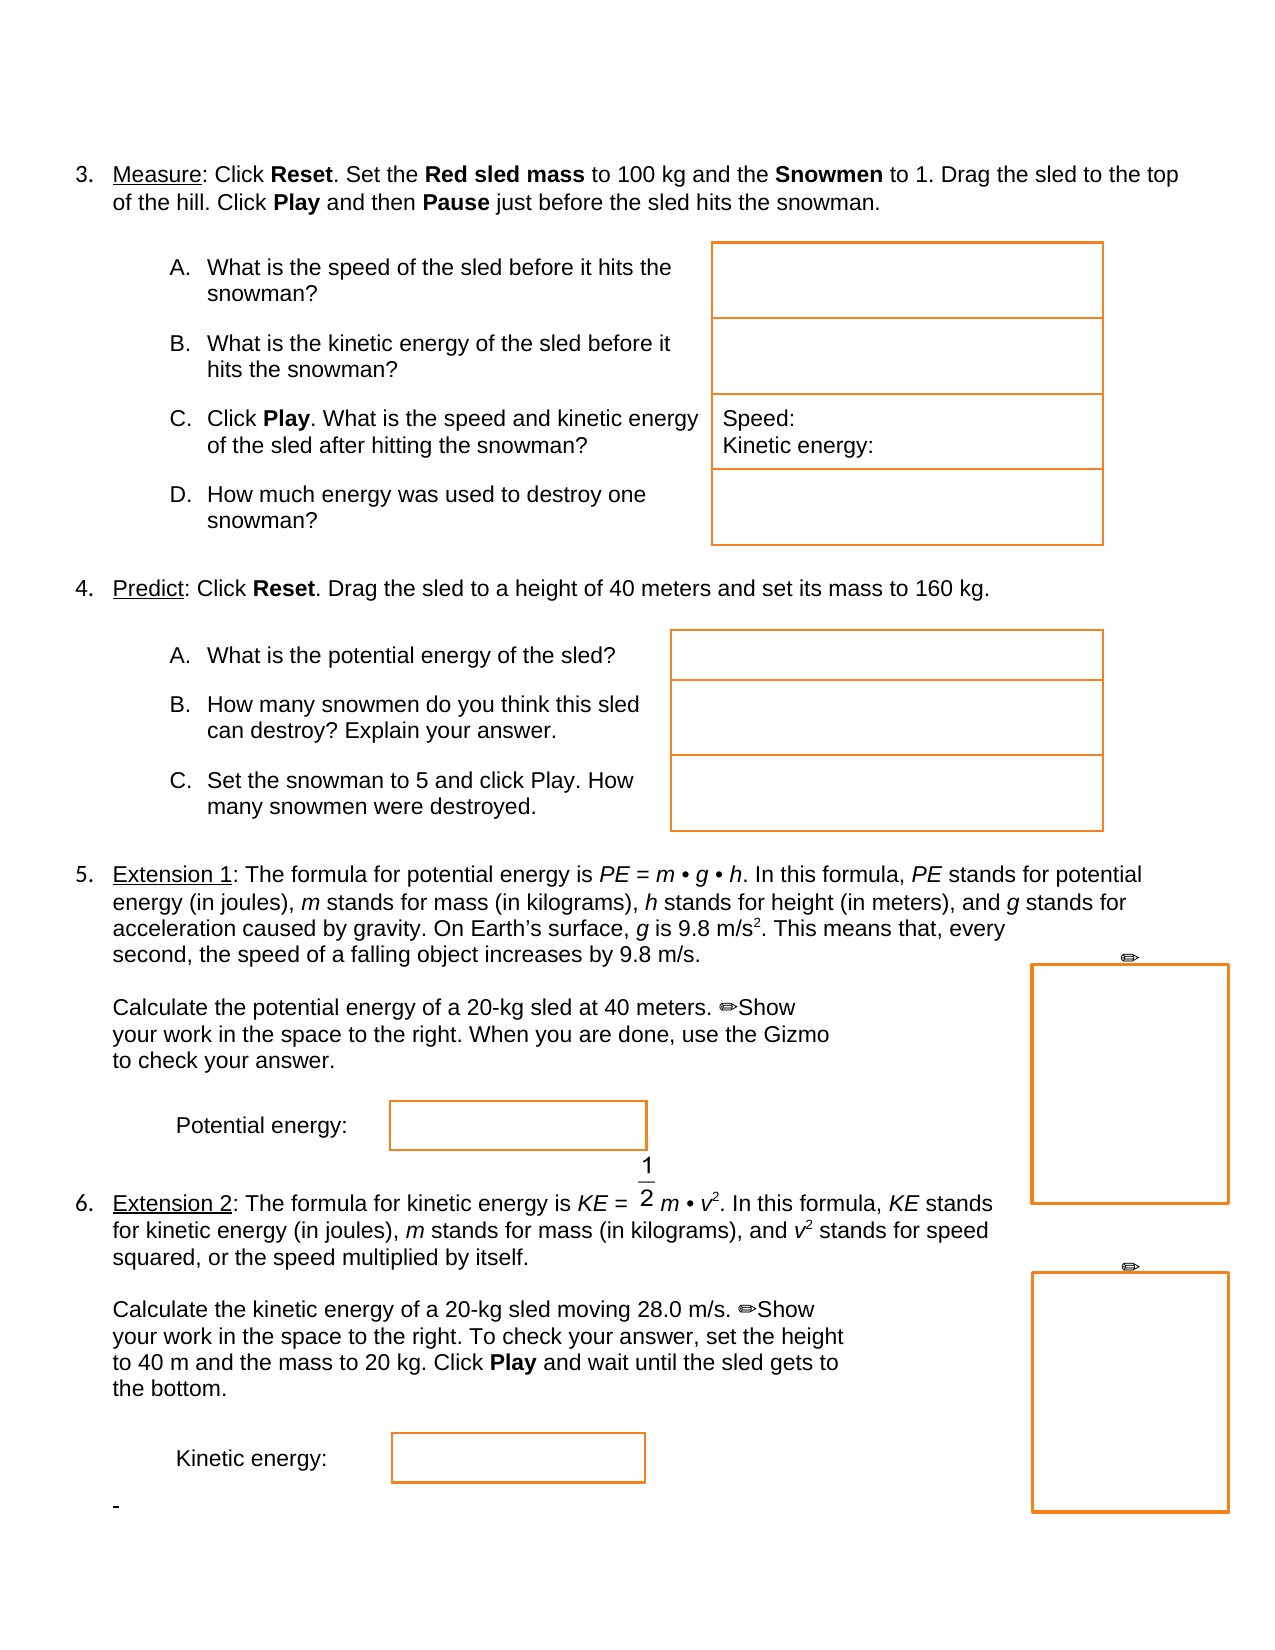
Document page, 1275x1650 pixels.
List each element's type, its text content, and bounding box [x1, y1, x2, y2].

table_header What is the potential energy of the sled? [123, 631, 670, 678]
table_header [391, 1102, 645, 1149]
table_header Potential energy: [129, 1102, 389, 1149]
text Calculate the kinetic energy of a 20-kg sled moving 28.0 m/s. ✏️Show your work in the space to the right. To check your answer, set the height to 40 m and the mass to 20 kg. Click Play and wait until the sled gets to the bottom. [112, 1296, 844, 1402]
table_cell What is the kinetic energy of the sled before it hits the snowman? [123, 319, 711, 393]
list Extension 1: The formula for potential energy is PE = m • g • h. In this formula, PE stands for potential energy (in joules), m stands for mass (in kilograms), h stands for height (in meters), and g stands for acceleration caused by gravity. On Earth’s surface, g is 9.8 m/s2. This means that, every second, the speed of a falling object increases by 9.8 m/s. [75, 858, 1200, 968]
table_cell [713, 470, 1102, 544]
table_cell How many snowmen do you think this sled can destroy? Explain your answer. [123, 681, 670, 754]
table_cell [672, 756, 1102, 830]
list Predict: Click Reset. Drag the sled to a height of 40 meters and set its mass to 160 kg. [75, 572, 1200, 603]
table_header [393, 1434, 644, 1481]
picture [634, 1151, 661, 1211]
table_header [713, 244, 1102, 317]
text Calculate the potential energy of a 20-kg sled at 40 meters. ✏️Show your work in the space to the right. When you are done, use the Gizmo to check your answer. [112, 994, 844, 1073]
table_cell [672, 681, 1102, 754]
table_header Kinetic energy: [129, 1434, 391, 1481]
table_cell [713, 319, 1102, 393]
list Measure: Click Reset. Set the Red sled mass to 100 kg and the Snowmen to 1. Drag the sled to the top of the hill. Click Play and then Pause just before the sled hits the snowman. [75, 158, 1200, 215]
list Extension 2: The formula for kinetic energy is KE = m • v2. In this formula, KE stands for kinetic energy (in joules), m stands for mass (in kilograms), and v2 stands for speed squared, or the speed multiplied by itself. [75, 1151, 1200, 1270]
table_cell Speed: Kinetic energy: [713, 395, 1102, 468]
table_cell Click Play. What is the speed and kinetic energy of the sled after hitting the snowman? [123, 395, 711, 468]
table_header What is the speed of the sled before it hits the snowman? [123, 244, 711, 317]
table_header [672, 631, 1102, 678]
table_cell How much energy was used to destroy one snowman? [123, 470, 711, 544]
table_cell Set the snowman to 5 and click Play. How many snowmen were destroyed. [123, 756, 670, 830]
